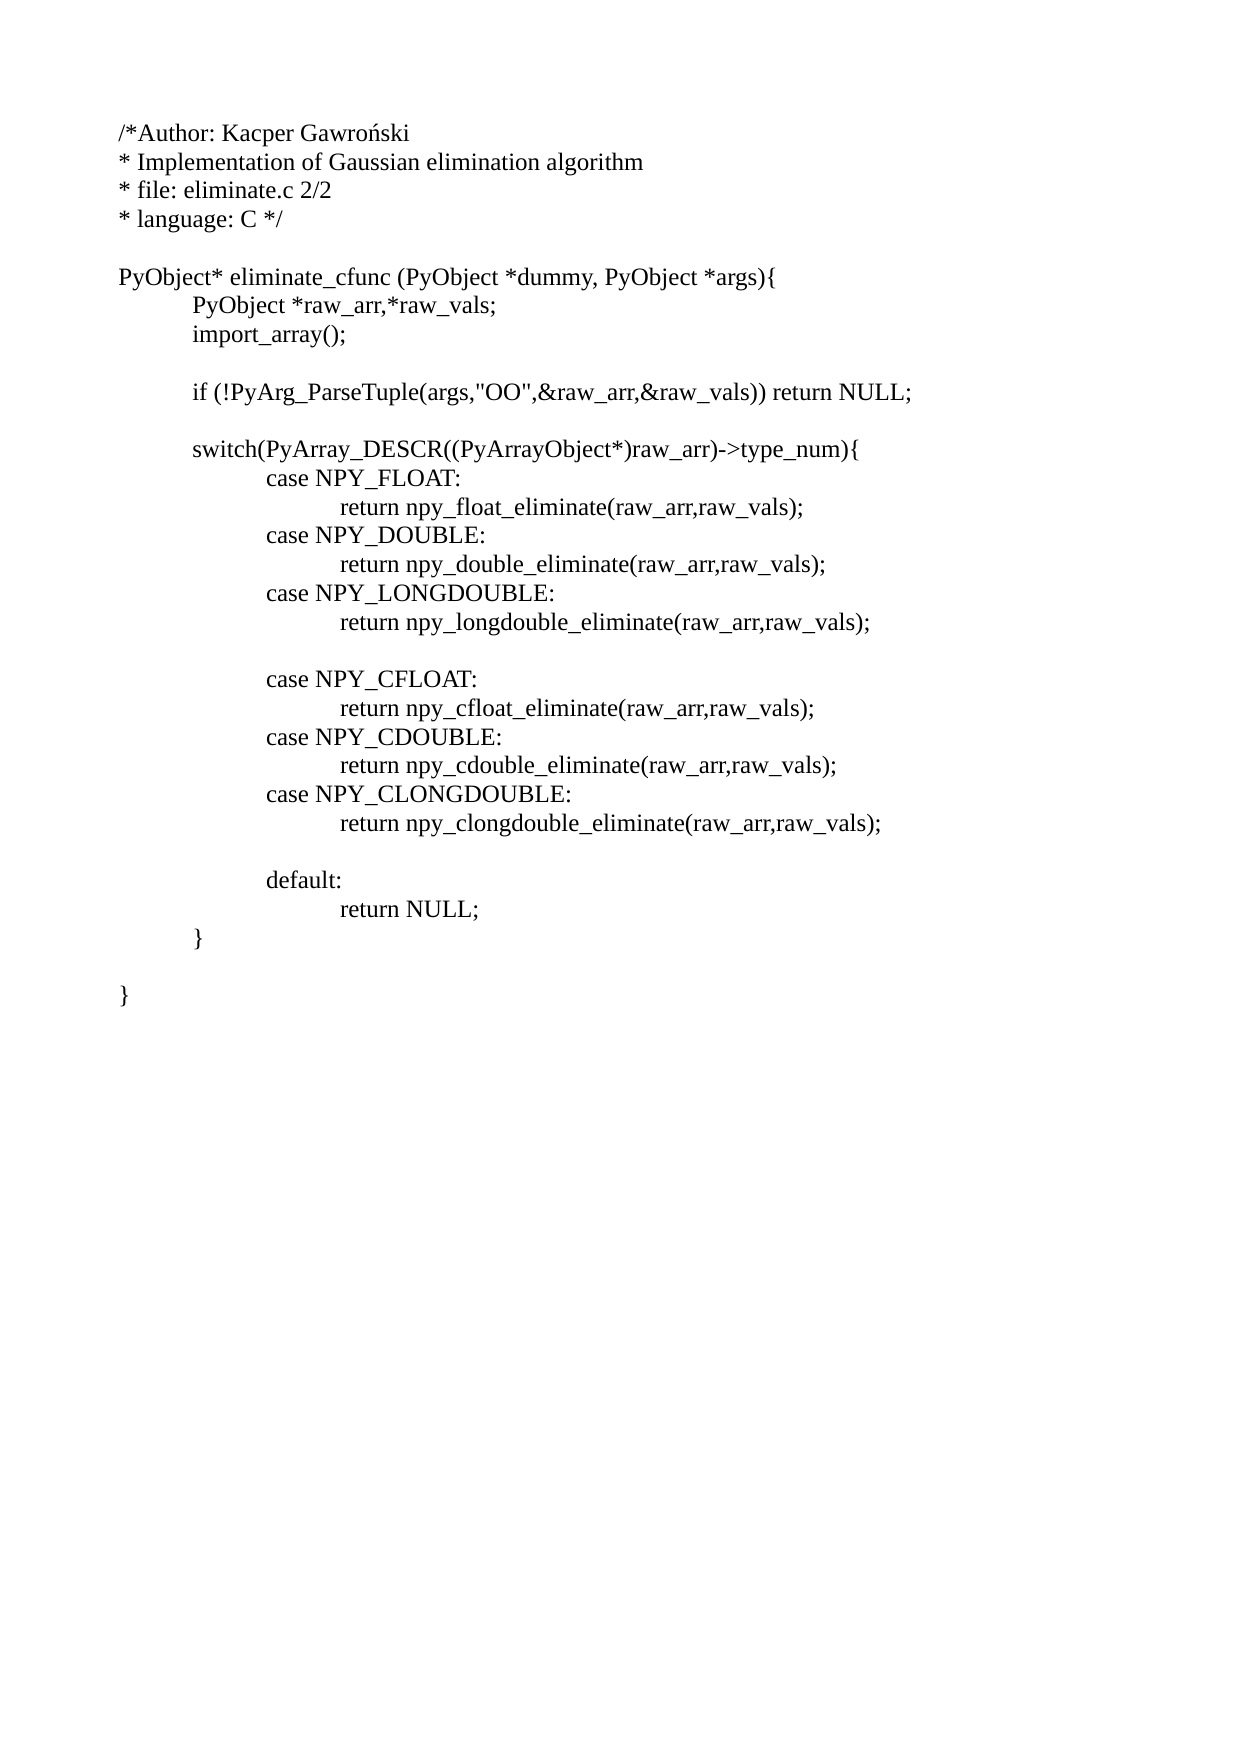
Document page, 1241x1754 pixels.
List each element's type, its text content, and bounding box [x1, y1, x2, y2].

text case NPY_CFLOAT: [118, 664, 1122, 693]
text return npy_cfloat_eliminate(raw_arr,raw_vals); [118, 693, 1122, 722]
text case NPY_DOUBLE: [118, 521, 1122, 549]
text case NPY_LONGDOUBLE: [118, 578, 1122, 607]
text return npy_float_eliminate(raw_arr,raw_vals); [118, 492, 1122, 521]
text return NULL; [118, 894, 1122, 923]
text } [118, 981, 1122, 1009]
text if (!PyArg_ParseTuple(args,"OO",&raw_arr,&raw_vals)) return NULL; [118, 377, 1122, 406]
text /*Author: Kacper Gawroński [118, 118, 1122, 147]
text return npy_double_eliminate(raw_arr,raw_vals); [118, 549, 1122, 578]
text return npy_cdouble_eliminate(raw_arr,raw_vals); [118, 751, 1122, 779]
text import_array(); [118, 319, 1122, 348]
text case NPY_FLOAT: [118, 463, 1122, 492]
text PyObject *raw_arr,*raw_vals; [118, 291, 1122, 319]
text case NPY_CDOUBLE: [118, 722, 1122, 751]
text case NPY_CLONGDOUBLE: [118, 779, 1122, 808]
text * file: eliminate.c 2/2 [118, 176, 1122, 204]
text } [118, 923, 1122, 952]
text return npy_clongdouble_eliminate(raw_arr,raw_vals); [118, 808, 1122, 837]
text * language: C */ [118, 204, 1122, 233]
text * Implementation of Gaussian elimination algorithm [118, 147, 1122, 176]
text switch(PyArray_DESCR((PyArrayObject*)raw_arr)->type_num){ [118, 434, 1122, 463]
text default: [118, 866, 1122, 894]
text return npy_longdouble_eliminate(raw_arr,raw_vals); [118, 607, 1122, 636]
text PyObject* eliminate_cfunc (PyObject *dummy, PyObject *args){ [118, 262, 1122, 291]
